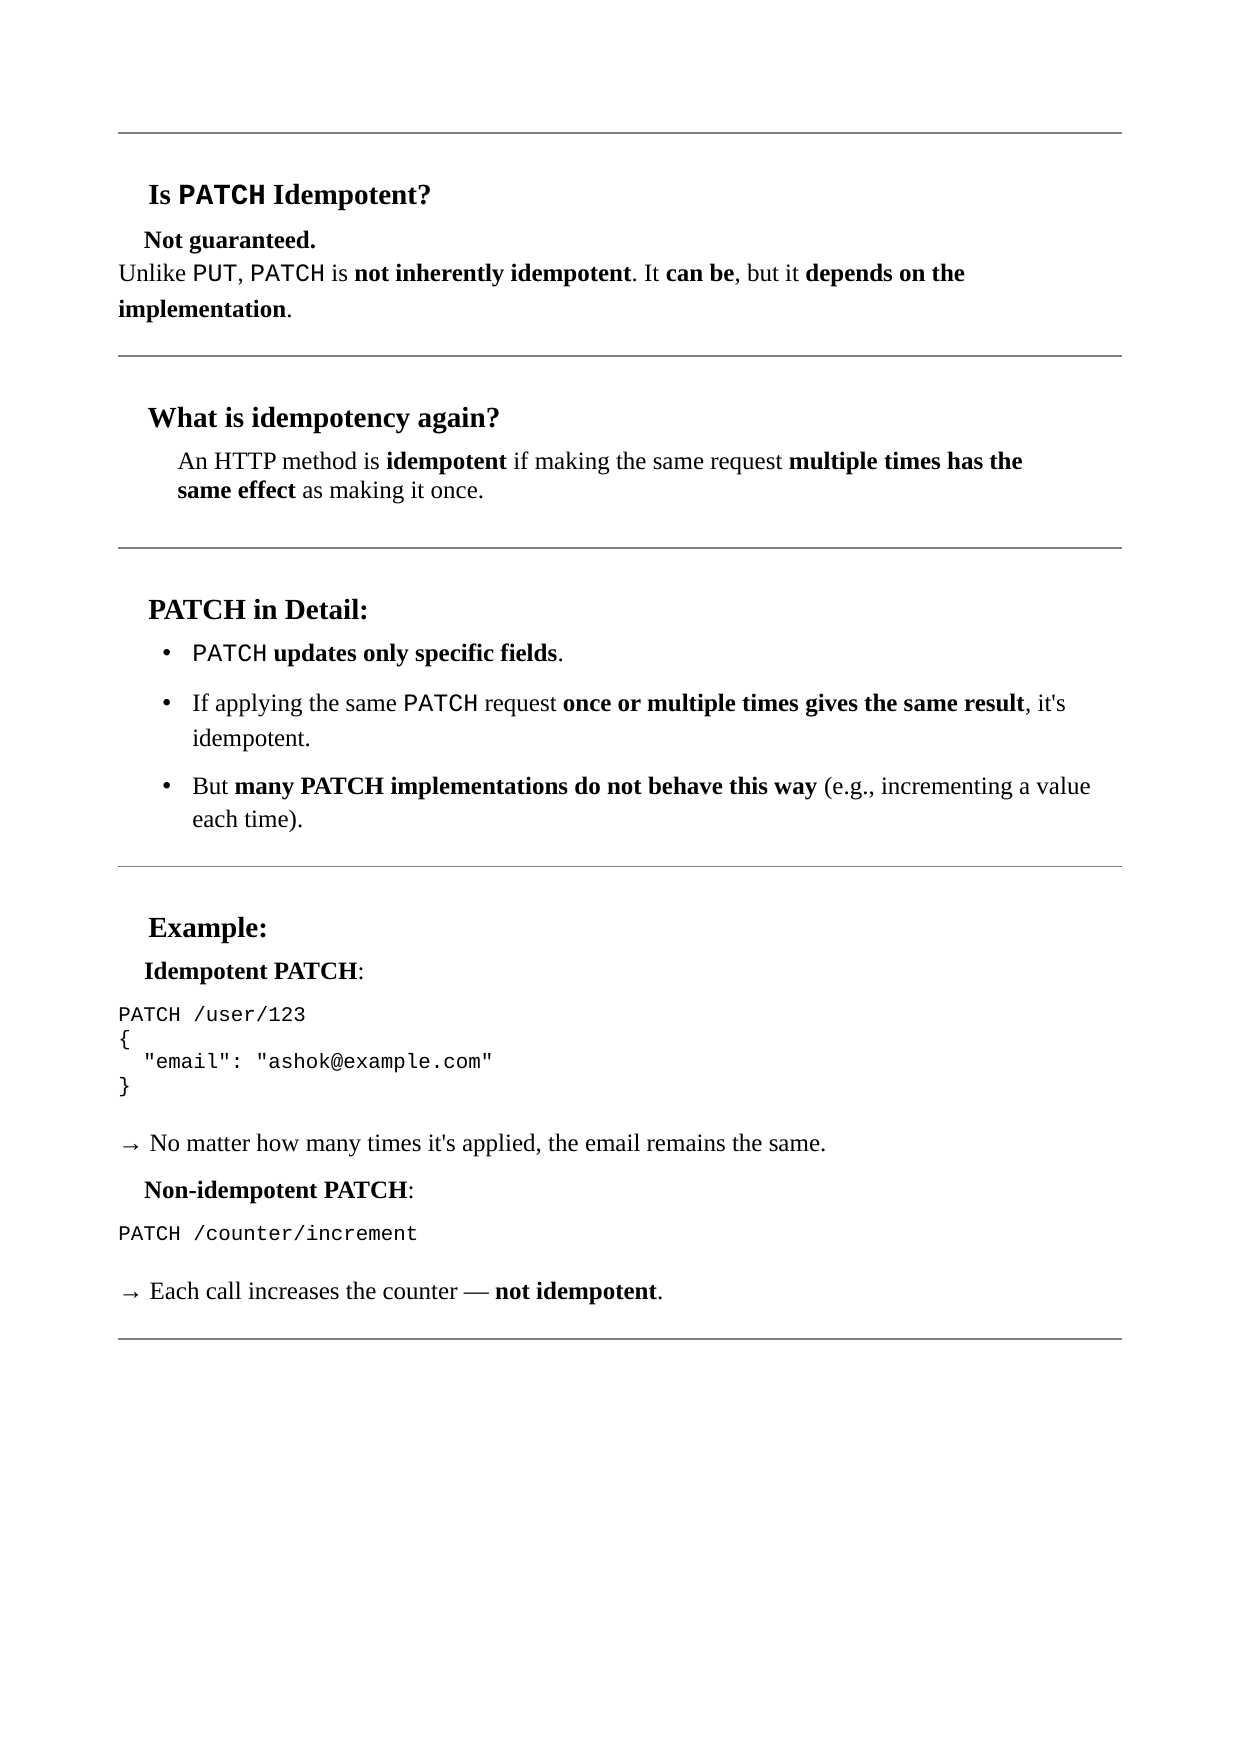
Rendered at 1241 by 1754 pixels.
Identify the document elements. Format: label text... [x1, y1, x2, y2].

text ✅ Idempotent PATCH: [118, 956, 1122, 985]
text → No matter how many times it's applied, the email remains the same. [118, 1128, 1122, 1157]
subtitle 🔹 Is PATCH Idempotent? [118, 177, 1122, 213]
subtitle 🔹 What is idempotency again? [118, 400, 1122, 434]
text ❌ Non-idempotent PATCH: [118, 1176, 1122, 1204]
text } [118, 1075, 1122, 1098]
text { [118, 1027, 1122, 1051]
text An HTTP method is idempotent if making the same request multiple times has the same effect as making it once. [177, 446, 1063, 504]
list If applying the same PATCH request once or multiple times gives the same result, it's idempotent. [162, 688, 1122, 752]
text ❌ Not guaranteed. Unlike PUT, PATCH is not inherently idempotent. It can be, but it depends on the implementation. [118, 226, 1122, 322]
text PATCH /counter/increment [118, 1223, 1122, 1247]
subtitle 🔹 PATCH in Detail: [118, 592, 1122, 626]
list PATCH updates only specific fields. [162, 638, 1122, 669]
text → Each call increases the counter — not idempotent. [118, 1276, 1122, 1305]
subtitle 🔹 Example: [118, 910, 1122, 944]
list But many PATCH implementations do not behave this way (e.g., incrementing a value each time). [162, 771, 1122, 832]
text PATCH /user/123 [118, 1004, 1122, 1027]
text "email": "ashok@example.com" [118, 1051, 1122, 1075]
